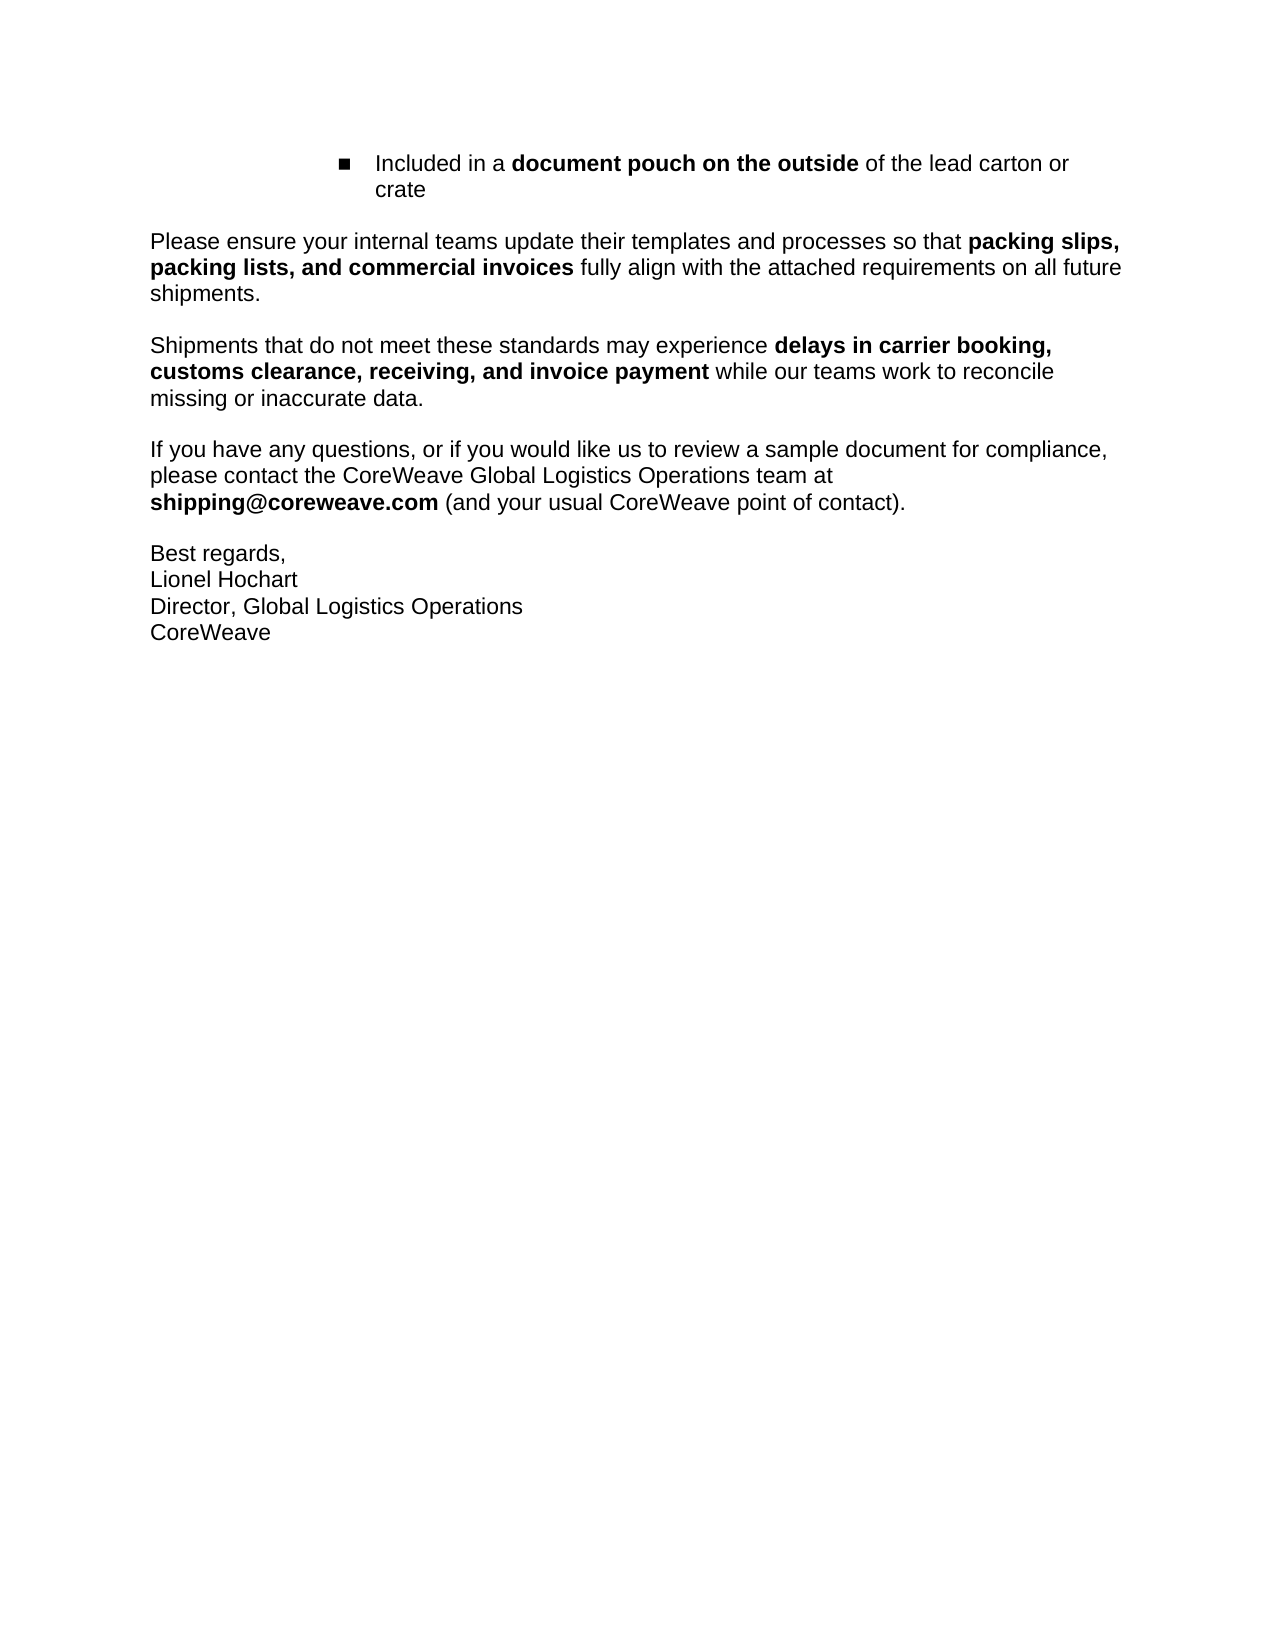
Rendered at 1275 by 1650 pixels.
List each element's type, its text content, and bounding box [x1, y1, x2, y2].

text Best regards, Lionel Hochart Director, Global Logistics Operations CoreWeave [150, 540, 1125, 645]
text Shipments that do not meet these standards may experience delays in carrier booking, customs clearance, receiving, and invoice payment while our teams work to reconcile missing or inaccurate data. [150, 332, 1125, 411]
text Please ensure your internal teams update their templates and processes so that packing slips, packing lists, and commercial invoices fully align with the attached requirements on all future shipments. [150, 228, 1125, 307]
list Included in a document pouch on the outside of the lead carton or crate [337, 150, 1125, 203]
text If you have any questions, or if you would like us to review a sample document for compliance, please contact the CoreWeave Global Logistics Operations team at shipping@coreweave.com (and your usual CoreWeave point of contact). [150, 436, 1125, 515]
